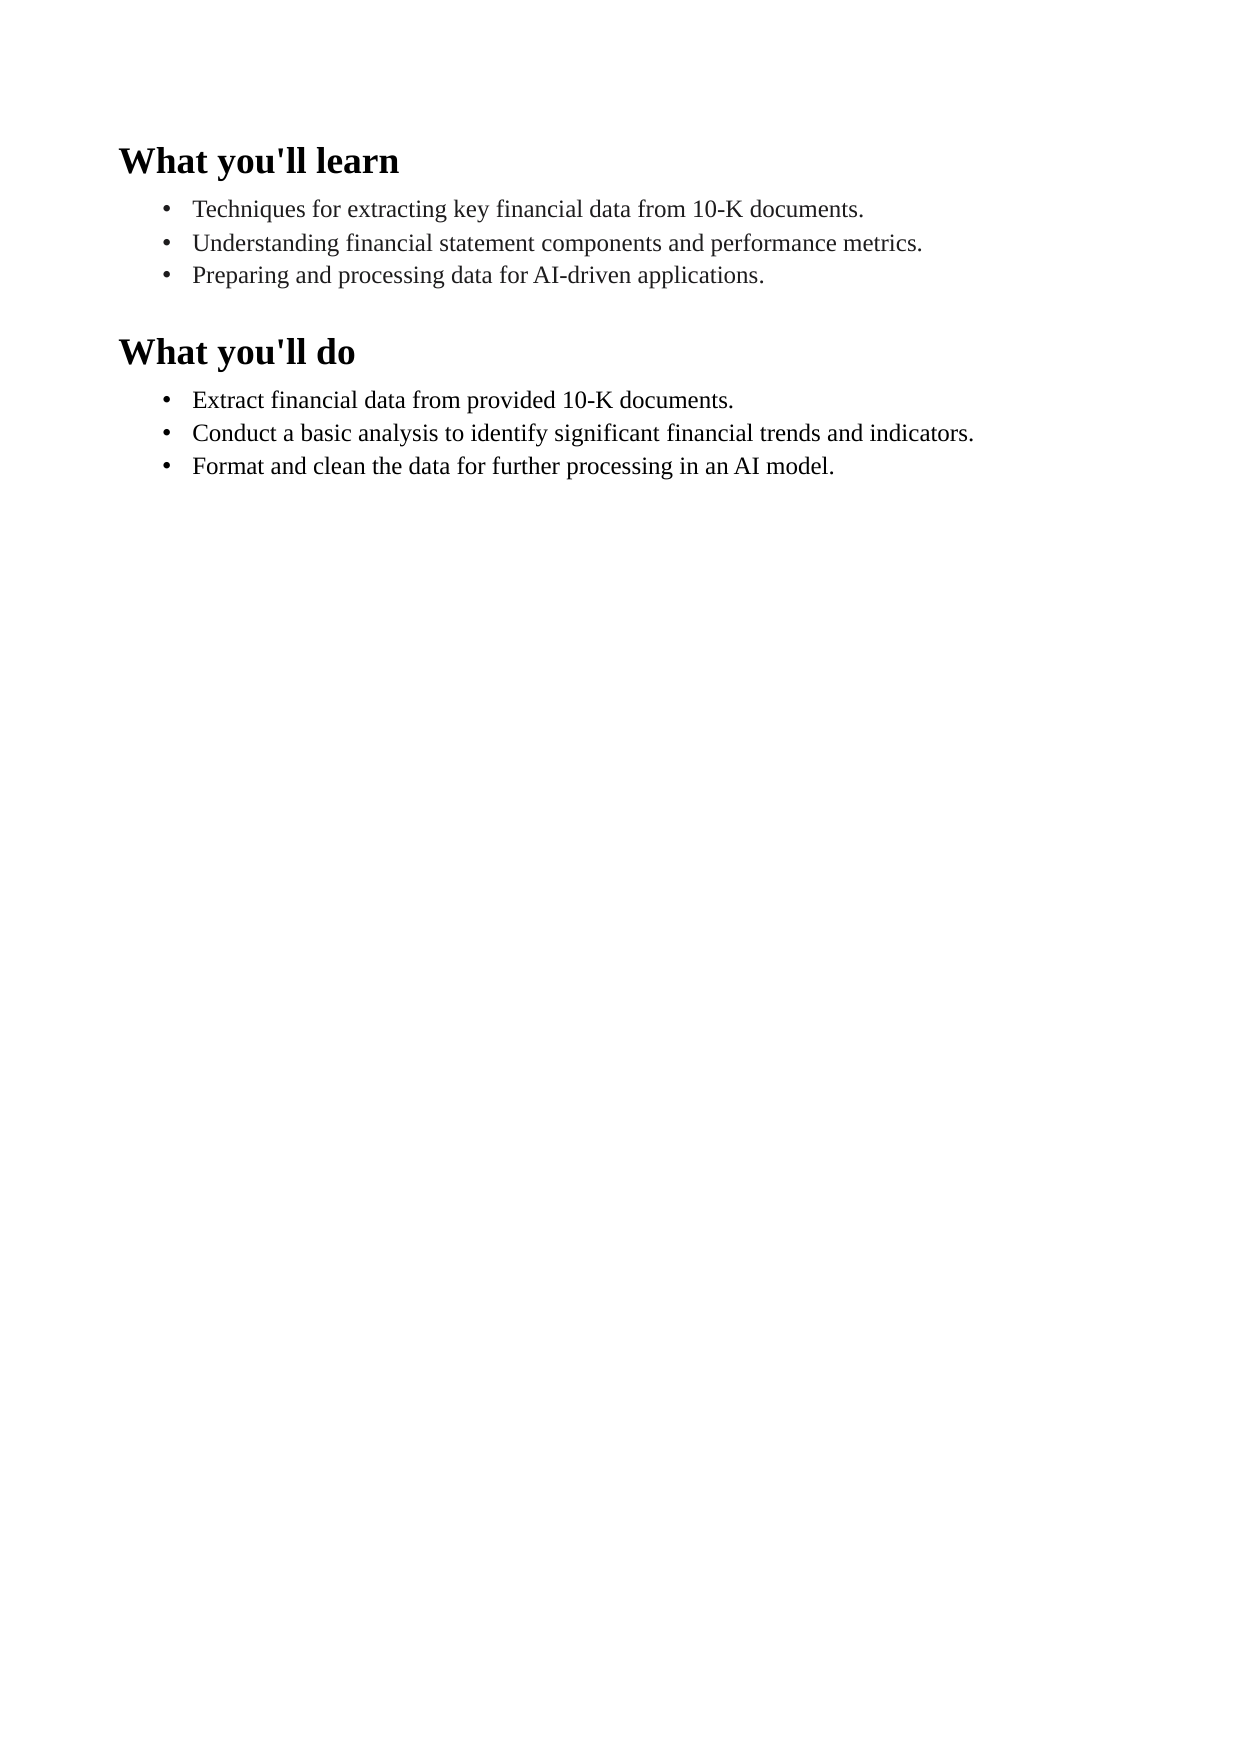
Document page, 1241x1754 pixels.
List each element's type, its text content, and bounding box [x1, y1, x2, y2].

subtitle What you'll learn [118, 139, 1122, 182]
list Preparing and processing data for AI-driven applications. [162, 261, 1122, 289]
subtitle What you'll do [118, 329, 1122, 372]
list Extract financial data from provided 10-K documents. [162, 385, 1122, 413]
list Understanding financial statement components and performance metrics. [162, 228, 1122, 256]
list Techniques for extracting key financial data from 10-K documents. [162, 194, 1122, 223]
list Format and clean the data for further processing in an AI model. [162, 451, 1122, 479]
list Conduct a basic analysis to identify significant financial trends and indicators. [162, 418, 1122, 446]
